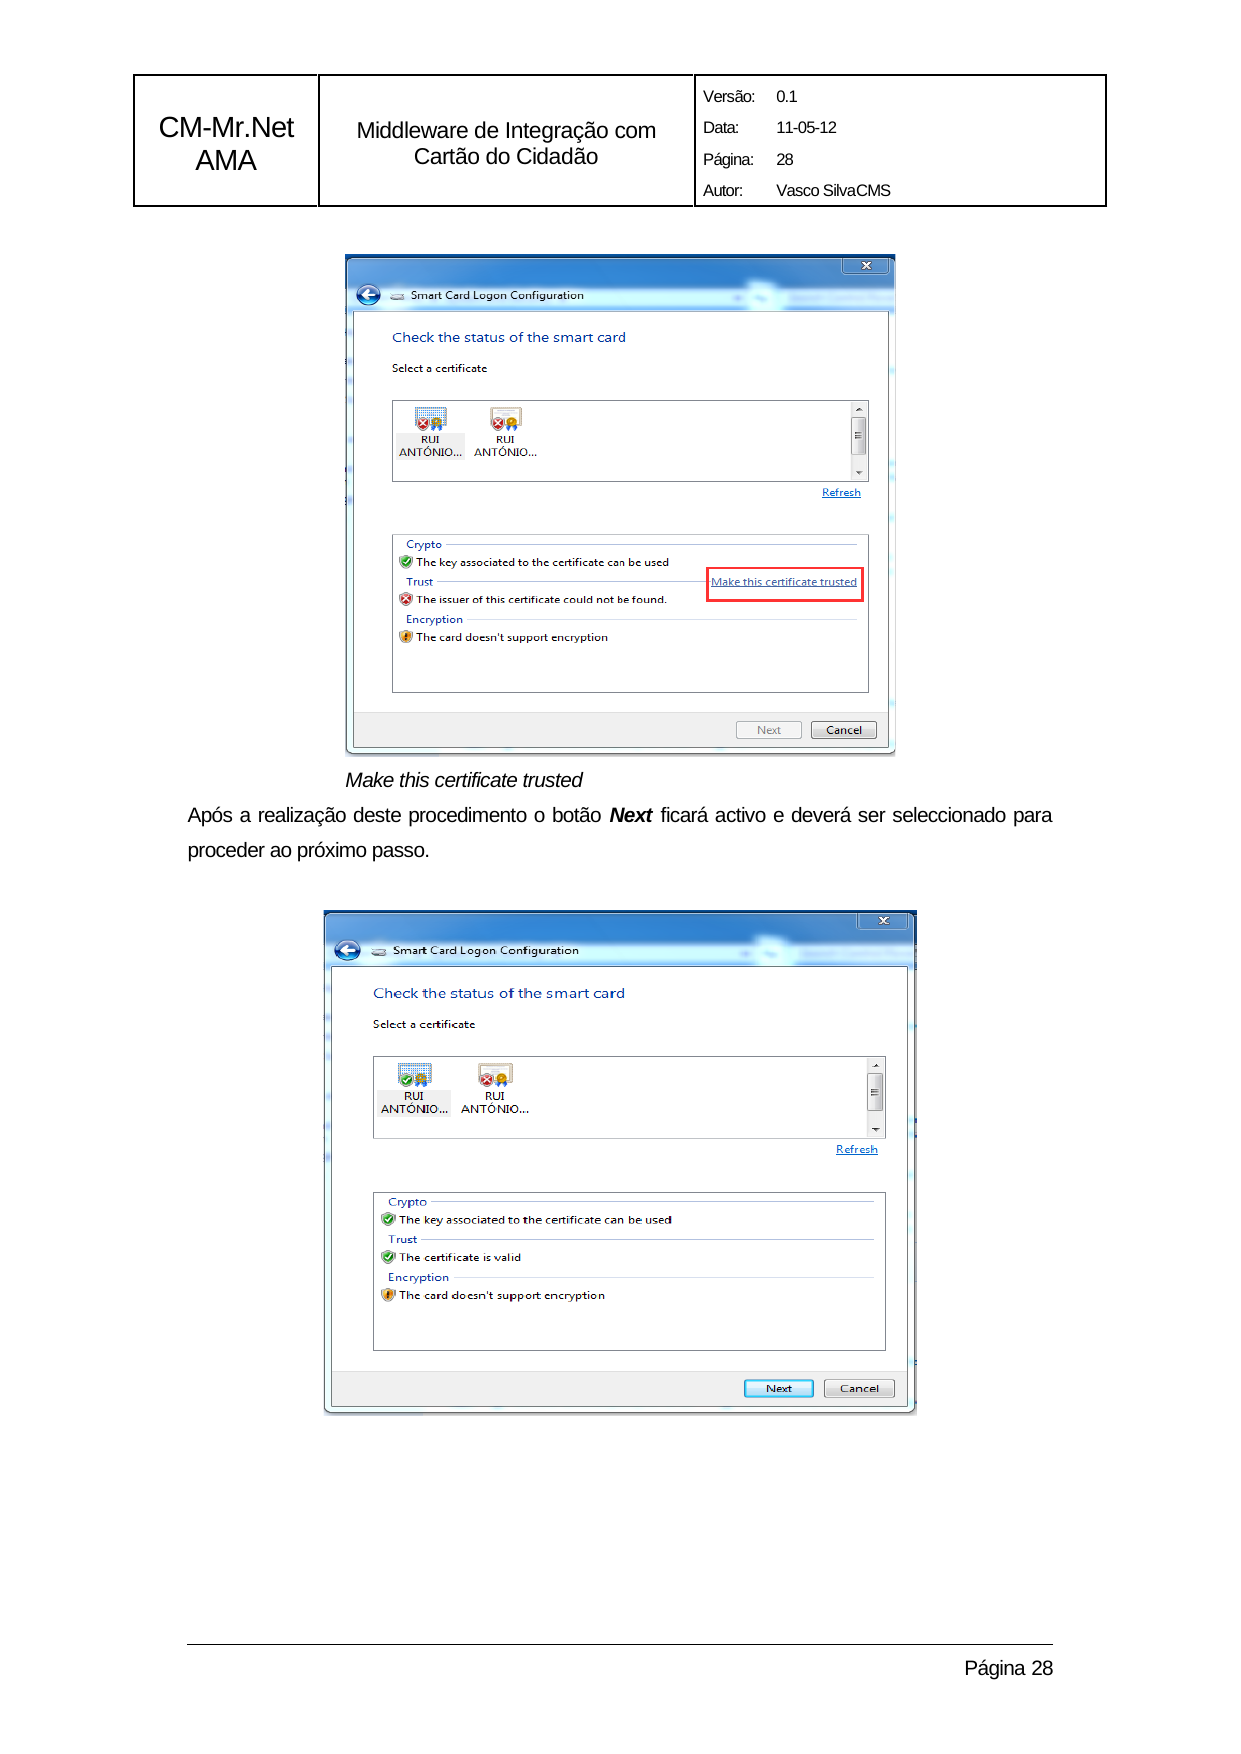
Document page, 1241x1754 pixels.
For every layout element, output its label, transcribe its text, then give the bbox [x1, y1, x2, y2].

picture [345, 254, 896, 757]
picture [323, 910, 917, 1416]
text Após a realização deste procedimento o botão Next ficará activo e deverá ser seleccionado para proceder ao próximo passo. [187, 242, 1053, 862]
text Make this certificate trusted [345, 757, 895, 792]
